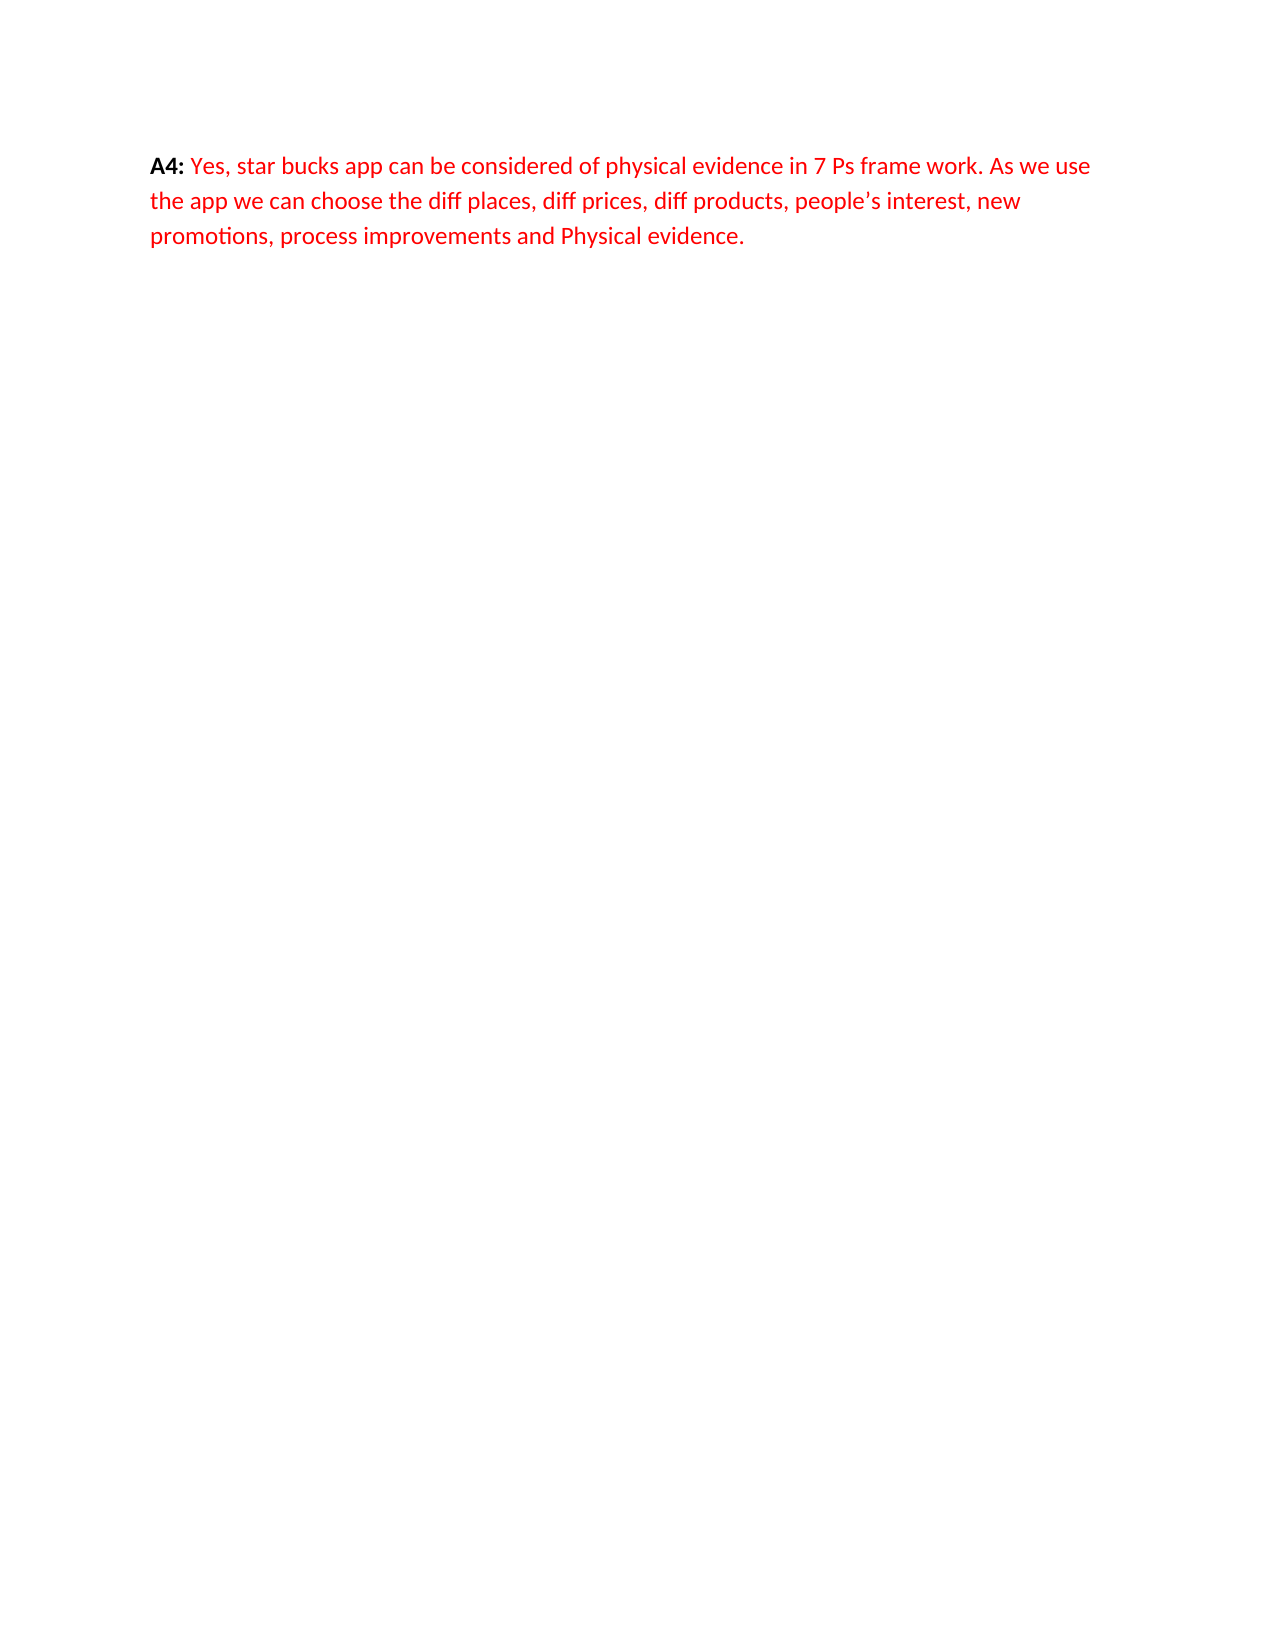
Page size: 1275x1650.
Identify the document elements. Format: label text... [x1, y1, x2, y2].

text A4: Yes, star bucks app can be considered of physical evidence in 7 Ps frame work. As we use the app we can choose the diff places, diff prices, diff products, people’s interest, new promotions, process improvements and Physical evidence. [150, 150, 1125, 251]
